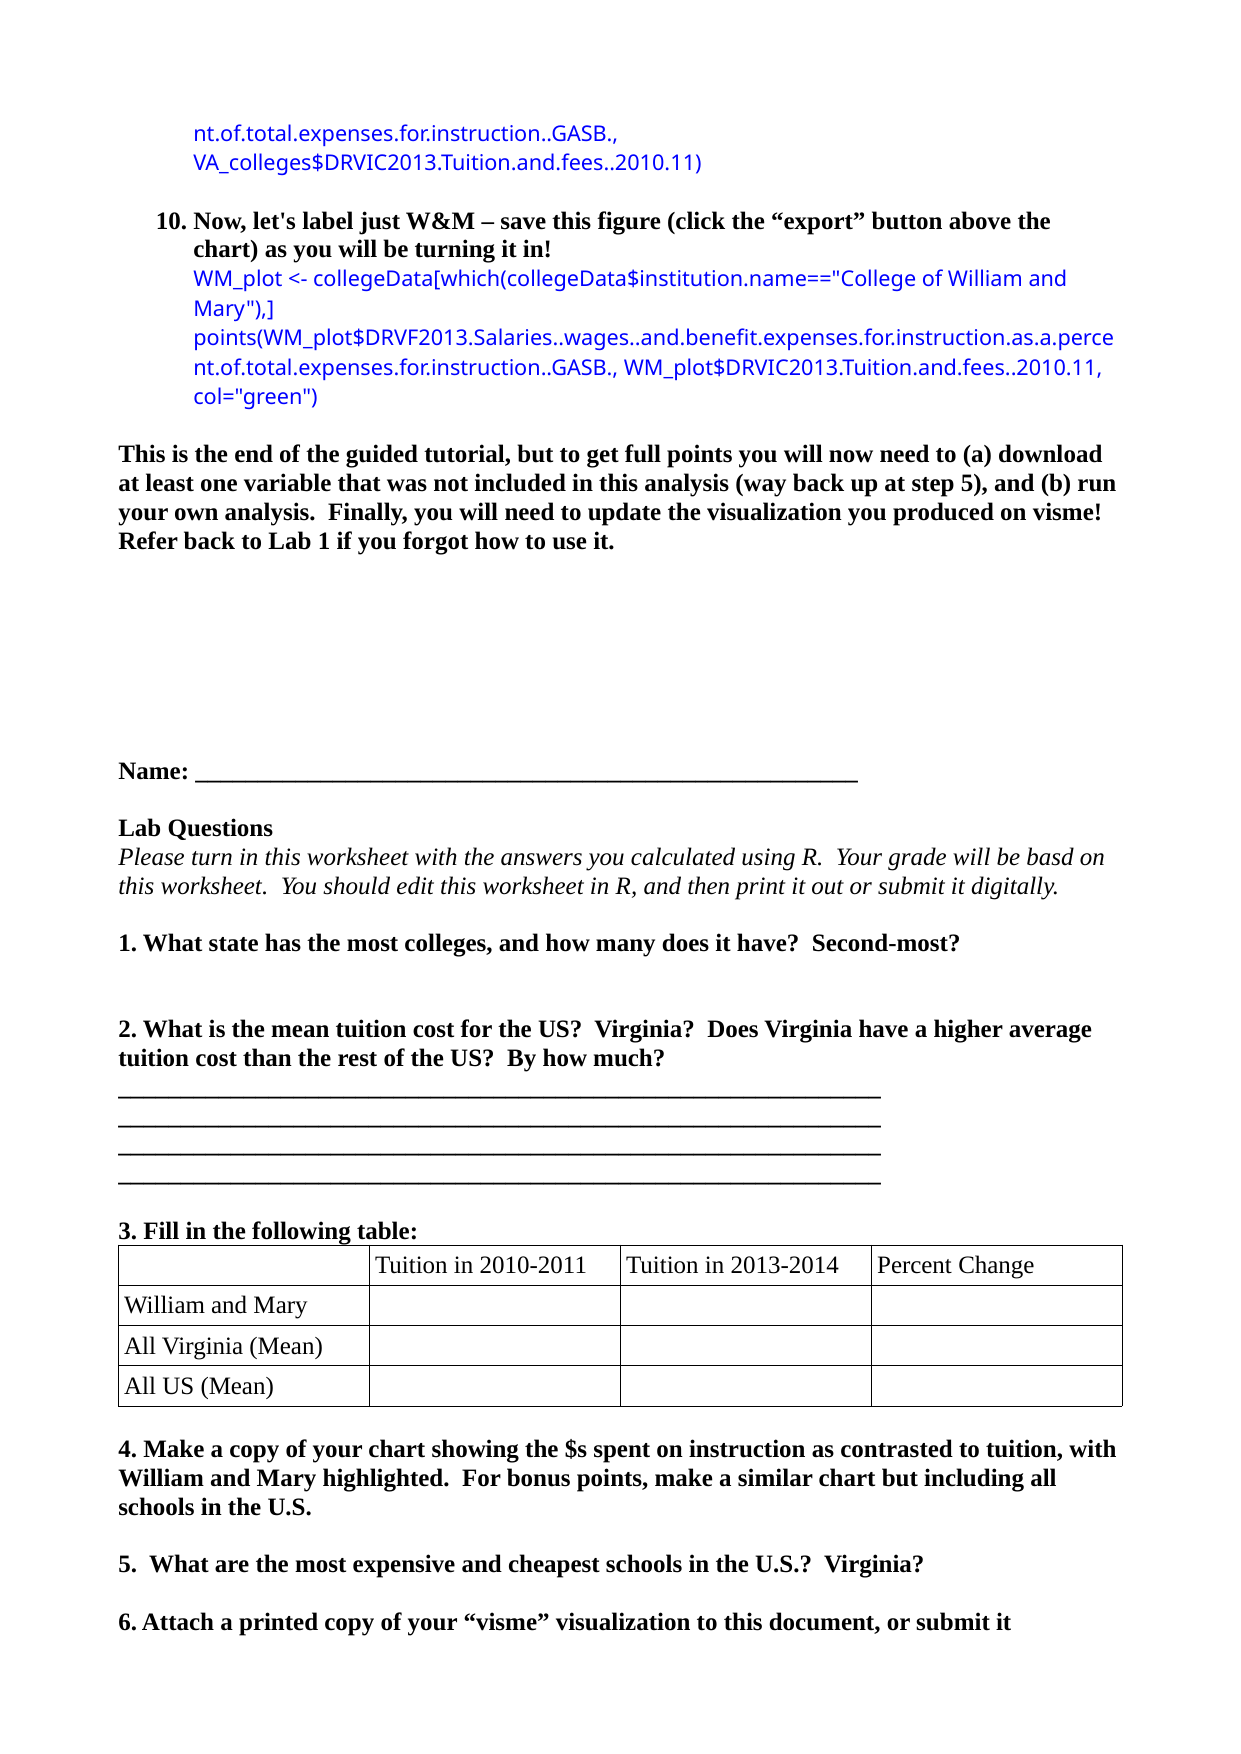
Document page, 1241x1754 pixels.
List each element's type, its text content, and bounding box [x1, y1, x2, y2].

table_header [119, 1246, 369, 1285]
table_cell [872, 1366, 1122, 1406]
table_header Percent Change [872, 1246, 1122, 1285]
table_cell [872, 1326, 1122, 1365]
list nt.of.total.expenses.for.instruction..GASB., VA_colleges$DRVIC2013.Tuition.and.fees..2010.11) [156, 118, 1122, 206]
table_cell [872, 1286, 1122, 1325]
text 1. What state has the most colleges, and how many does it have? Second-most? [118, 928, 1122, 986]
table_cell [370, 1366, 620, 1406]
table_cell All Virginia (Mean) [119, 1326, 369, 1365]
list points(WM_plot$DRVF2013.Salaries..wages..and.benefit.expenses.for.instruction.as.a.percent.of.total.expenses.for.instruction..GASB., WM_plot$DRVIC2013.Tuition.and.fees..2010.11, col="green") [156, 322, 1122, 411]
table_cell [621, 1366, 871, 1406]
text 6. Attach a printed copy of your “visme” visualization to this document, or submit it [81, 1607, 1122, 1636]
table_header Tuition in 2013-2014 [621, 1246, 871, 1285]
table_cell William and Mary [119, 1286, 369, 1325]
table_cell [621, 1286, 871, 1325]
table_cell [621, 1326, 871, 1365]
text _____________________________________________________________ [118, 1158, 1122, 1187]
text 5. What are the most expensive and cheapest schools in the U.S.? Virginia? [81, 1549, 1122, 1578]
text _____________________________________________________________ [118, 1129, 1122, 1158]
list 4. Make a copy of your chart showing the $s spent on instruction as contrasted to tuition, with William and Mary highlighted. For bonus points, make a similar chart but including all schools in the U.S. [81, 1406, 1122, 1521]
list Now, let's label just W&M – save this figure (click the “export” button above the chart) as you will be turning it in! WM_plot <- collegeData[which(collegeData$institution.name=="College of William and Mary"),] [156, 206, 1122, 322]
text _____________________________________________________________ _____________________________________________________________ [118, 1072, 1122, 1129]
text Lab Questions [118, 813, 1122, 842]
table_cell [370, 1326, 620, 1365]
table_cell [370, 1286, 620, 1325]
text 2. What is the mean tuition cost for the US? Virginia? Does Virginia have a higher average tuition cost than the rest of the US? By how much? [118, 1014, 1122, 1072]
table_header Tuition in 2010-2011 [370, 1246, 620, 1285]
text Please turn in this worksheet with the answers you calculated using R. Your grade will be basd on this worksheet. You should edit this worksheet in R, and then print it out or submit it digitally. [118, 842, 1122, 899]
table_cell All US (Mean) [119, 1366, 369, 1406]
text This is the end of the guided tutorial, but to get full points you will now need to (a) download at least one variable that was not included in this analysis (way back up at step 5), and (b) run your own analysis. Finally, you will need to update the visualization you produced on visme! Refer back to Lab 1 if you forgot how to use it. [118, 439, 1122, 554]
text 3. Fill in the following table: [118, 1216, 1122, 1244]
text Name: _____________________________________________________ [118, 756, 1122, 784]
